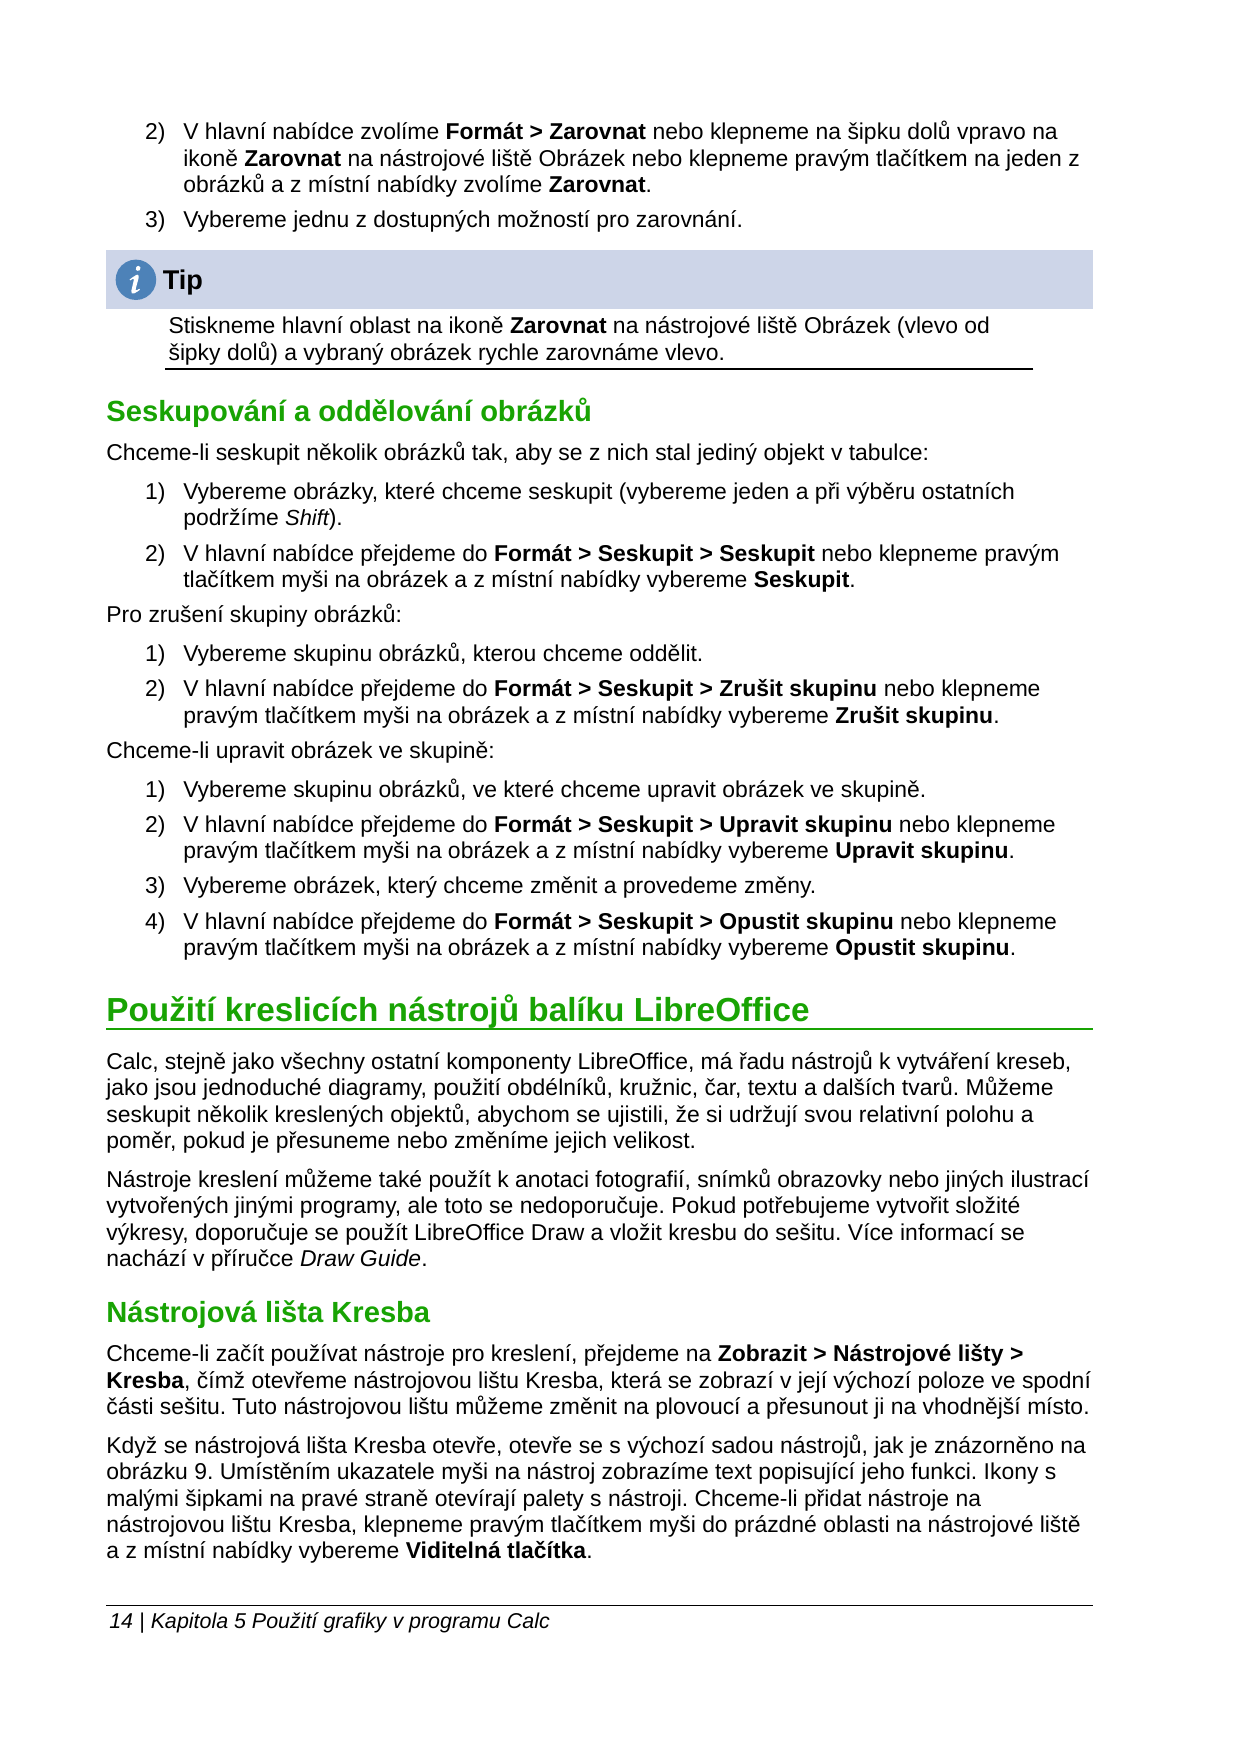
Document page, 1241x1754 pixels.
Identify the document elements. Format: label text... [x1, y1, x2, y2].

text Chceme-li začít používat nástroje pro kreslení, přejdeme na Zobrazit > Nástrojové lišty > Kresba, čímž otevřeme nástrojovou lištu Kresba, která se zobrazí v její výchozí poloze ve spodní části sešitu. Tuto nástrojovou lištu můžeme změnit na plovoucí a přesunout ji na vhodnější místo. [106, 1340, 1093, 1419]
text Když se nástrojová lišta Kresba otevře, otevře se s výchozí sadou nástrojů, jak je znázorněno na obrázku 9. Umístěním ukazatele myši na nástroj zobrazíme text popisující jeho funkci. Ikony s malými šipkami na pravé straně otevírají palety s nástroji. Chceme-li přidat nástroje na nástrojovou lištu Kresba, klepneme pravým tlačítkem myši do prázdné oblasti na nástrojové liště a z místní nabídky vybereme Viditelná tlačítka. [106, 1432, 1093, 1564]
text Calc, stejně jako všechny ostatní komponenty LibreOffice, má řadu nástrojů k vytváření kreseb, jako jsou jednoduché diagramy, použití obdélníků, kružnic, čar, textu a dalších tvarů. Můžeme seskupit několik kreslených objektů, abychom se ujistili, že si udržují svou relativní polohu a poměr, pokud je přesuneme nebo změníme jejich velikost. [106, 1048, 1093, 1153]
list V hlavní nabídce zvolíme Formát > Zarovnat nebo klepneme na šipku dolů vpravo na ikoně Zarovnat na nástrojové liště Obrázek nebo klepneme pravým tlačítkem na jeden z obrázků a z místní nabídky zvolíme Zarovnat. [165, 118, 1093, 197]
list Chceme-li upravit obrázek ve skupině: [106, 737, 1093, 763]
list Chceme-li seskupit několik obrázků tak, aby se z nich stal jediný objekt v tabulce: [106, 439, 1093, 466]
text Stiskneme hlavní oblast na ikoně Zarovnat na nástrojové liště Obrázek (vlevo od šipky dolů) a vybraný obrázek rychle zarovnáme vlevo. [165, 309, 1033, 368]
list Vybereme skupinu obrázků, ve které chceme upravit obrázek ve skupině. [165, 776, 1093, 802]
list Vybereme jednu z dostupných možností pro zarovnání. [165, 206, 1093, 232]
list V hlavní nabídce přejdeme do Formát > Seskupit > Upravit skupinu nebo klepneme pravým tlačítkem myši na obrázek a z místní nabídky vybereme Upravit skupinu. [165, 811, 1093, 863]
list Vybereme obrázky, které chceme seskupit (vybereme jeden a při výběru ostatních podržíme Shift). [165, 478, 1093, 531]
text Nástroje kreslení můžeme také použít k anotaci fotografií, snímků obrazovky nebo jiných ilustrací vytvořených jinými programy, ale toto se nedoporučuje. Pokud potřebujeme vytvořit složité výkresy, doporučuje se použít LibreOffice Draw a vložit kresbu do sešitu. Více informací se nachází v příručce Draw Guide. [106, 1166, 1093, 1271]
subtitle Seskupování a oddělování obrázků [106, 394, 1093, 427]
list Vybereme obrázek, který chceme změnit a provedeme změny. [165, 872, 1093, 899]
subtitle Nástrojová lišta Kresba [106, 1295, 1093, 1328]
list Vybereme skupinu obrázků, kterou chceme oddělit. [165, 640, 1093, 666]
list V hlavní nabídce přejdeme do Formát > Seskupit > Zrušit skupinu nebo klepneme pravým tlačítkem myši na obrázek a z místní nabídky vybereme Zrušit skupinu. [165, 675, 1093, 728]
subtitle Použití kreslicích nástrojů balíku LibreOffice [106, 990, 1093, 1028]
subtitle Tip [106, 250, 1093, 309]
list V hlavní nabídce přejdeme do Formát > Seskupit > Seskupit nebo klepneme pravým tlačítkem myši na obrázek a z místní nabídky vybereme Seskupit. [165, 539, 1093, 592]
list Pro zrušení skupiny obrázků: [106, 601, 1093, 627]
list V hlavní nabídce přejdeme do Formát > Seskupit > Opustit skupinu nebo klepneme pravým tlačítkem myši na obrázek a z místní nabídky vybereme Opustit skupinu. [165, 908, 1093, 960]
